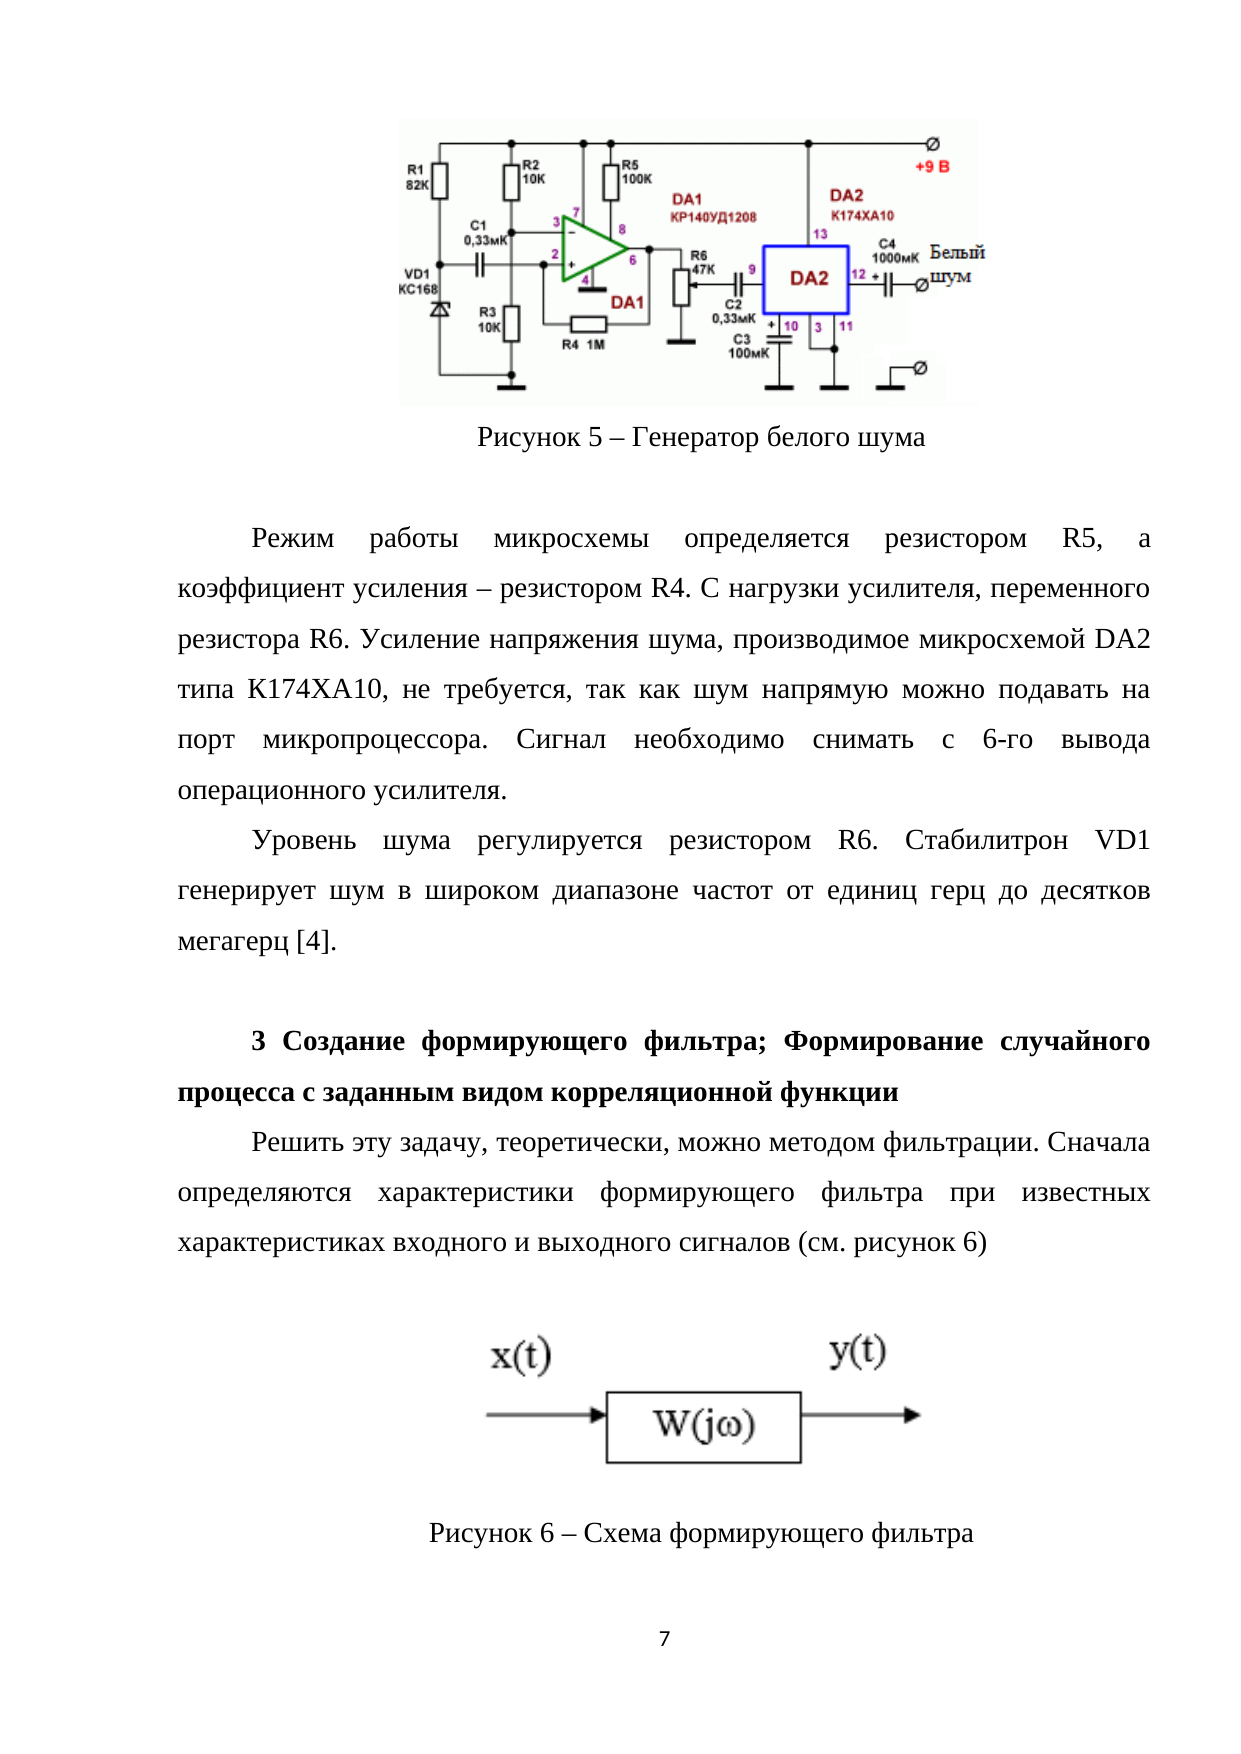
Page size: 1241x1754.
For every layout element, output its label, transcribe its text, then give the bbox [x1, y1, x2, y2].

text Рисунок 6 – Схема формирующего фильтра [177, 1516, 1152, 1549]
text Рисунок 5 – Генератор белого шума [177, 419, 1152, 453]
text Режим работы микросхемы определяется резистором R5, а коэффициент усиления – резистором R4. С нагрузки усилителя, переменного резистора R6. Усиление напряжения шума, производимое микросхемой DA2 типа К174ХА10, не требуется, так как шум напрямую можно подавать на порт микропроцессора. Сигнал необходимо снимать с 6-го вывода операционного усилителя. [177, 520, 1152, 805]
picture [475, 1325, 558, 1502]
text Решить эту задачу, теоретически, можно методом фильтрации. Сначала определяются характеристики формирующего фильтра при известных характеристиках входного и выходного сигналов (см. рисунок 6) [177, 1124, 1152, 1258]
list 3 Создание формирующего фильтра; Формирование случайного процесса с заданным видом корреляционной функции [177, 1023, 1152, 1107]
picture [399, 118, 1004, 406]
text Уровень шума регулируется резистором R6. Стабилитрон VD1 генерирует шум в широком диапазоне частот от единиц герц до десятков мегагерц [4]. [177, 822, 1152, 956]
